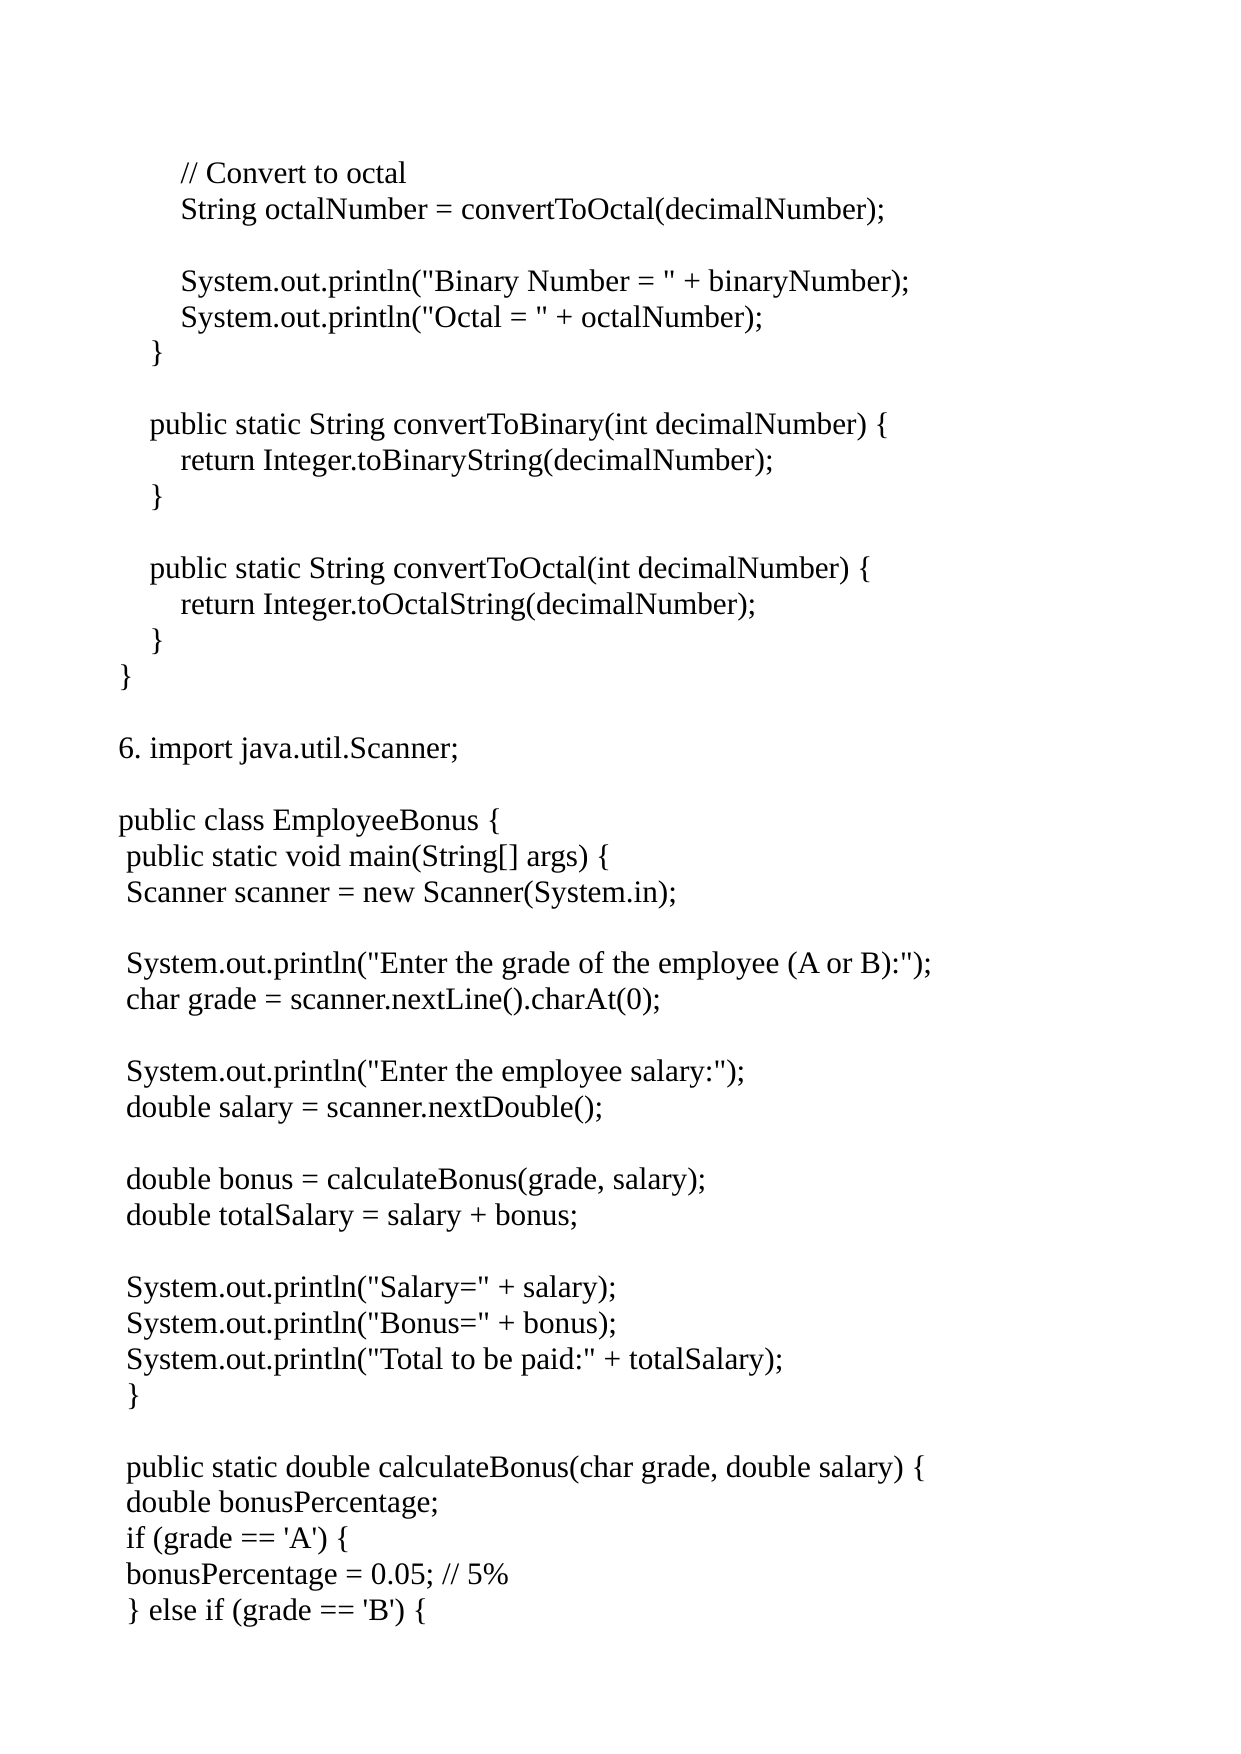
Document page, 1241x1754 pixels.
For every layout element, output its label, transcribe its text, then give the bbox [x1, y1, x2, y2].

text // Convert to octal String octalNumber = convertToOctal(decimalNumber); System.out.println("Binary Number = " + binaryNumber); System.out.println("Octal = " + octalNumber); } public static String convertToBinary(int decimalNumber) { return Integer.toBinaryString(decimalNumber); } public static String convertToOctal(int decimalNumber) { return Integer.toOctalString(decimalNumber); } } [118, 118, 1122, 729]
text 6. import java.util.Scanner; public class EmployeeBonus { public static void main(String[] args) { Scanner scanner = new Scanner(System.in); System.out.println("Enter the grade of the employee (A or B):"); char grade = scanner.nextLine().charAt(0); System.out.println("Enter the employee salary:"); double salary = scanner.nextDouble(); double bonus = calculateBonus(grade, salary); double totalSalary = salary + bonus; System.out.println("Salary=" + salary); System.out.println("Bonus=" + bonus); System.out.println("Total to be paid:" + totalSalary); } public static double calculateBonus(char grade, double salary) { double bonusPercentage; if (grade == 'A') { bonusPercentage = 0.05; // 5% } else if (grade == 'B') { [118, 729, 1122, 1627]
